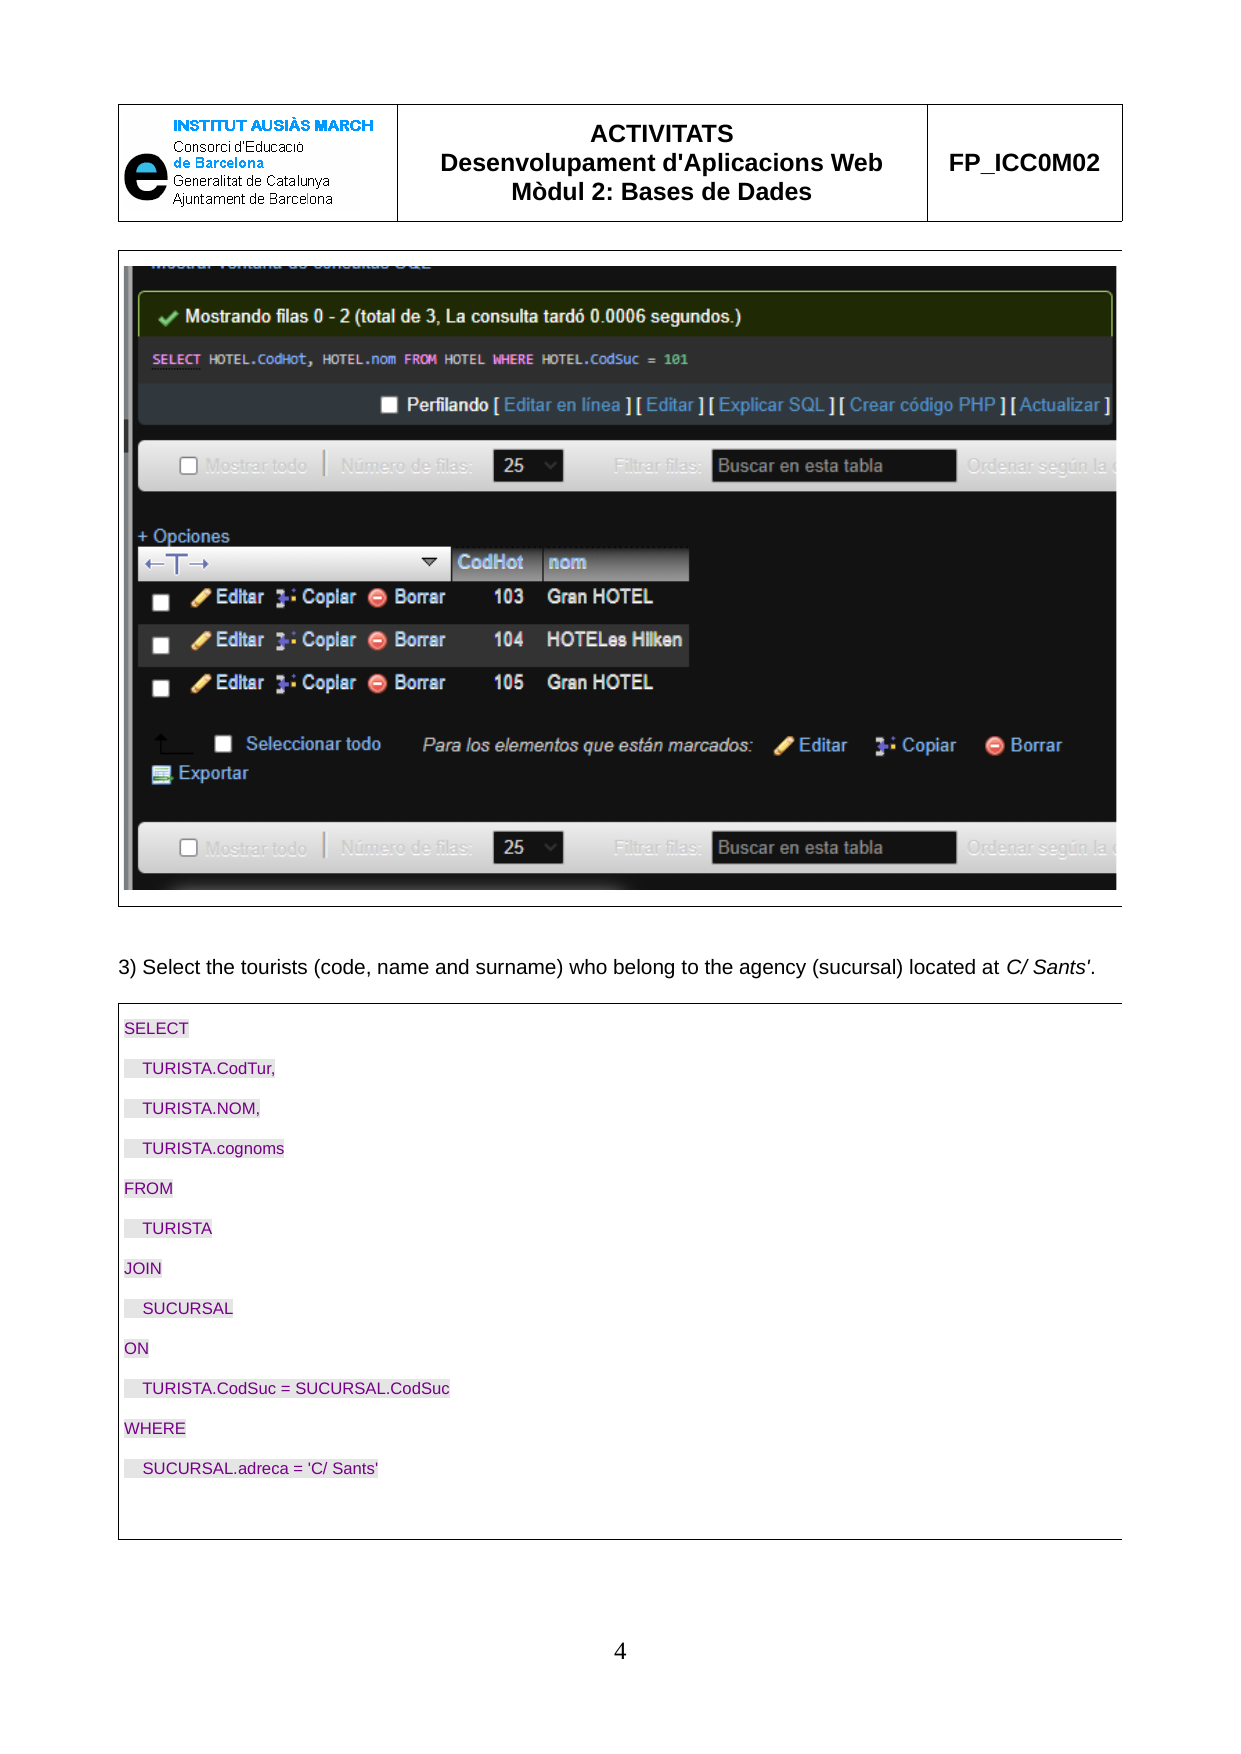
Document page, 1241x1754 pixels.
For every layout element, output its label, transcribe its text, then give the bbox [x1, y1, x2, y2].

text 3) Select the tourists (code, name and surname) who belong to the agency (sucursal) located at C/ Sants'. [118, 954, 1122, 978]
table_header SELECT TURISTA.CodTur, TURISTA.NOM, TURISTA.cognoms FROM TURISTA JOIN SUCURSAL ON TURISTA.CodSuc = SUCURSAL.CodSuc WHERE SUCURSAL.adreca = 'C/ Sants' [119, 1004, 1122, 1539]
table_header [119, 251, 1122, 906]
